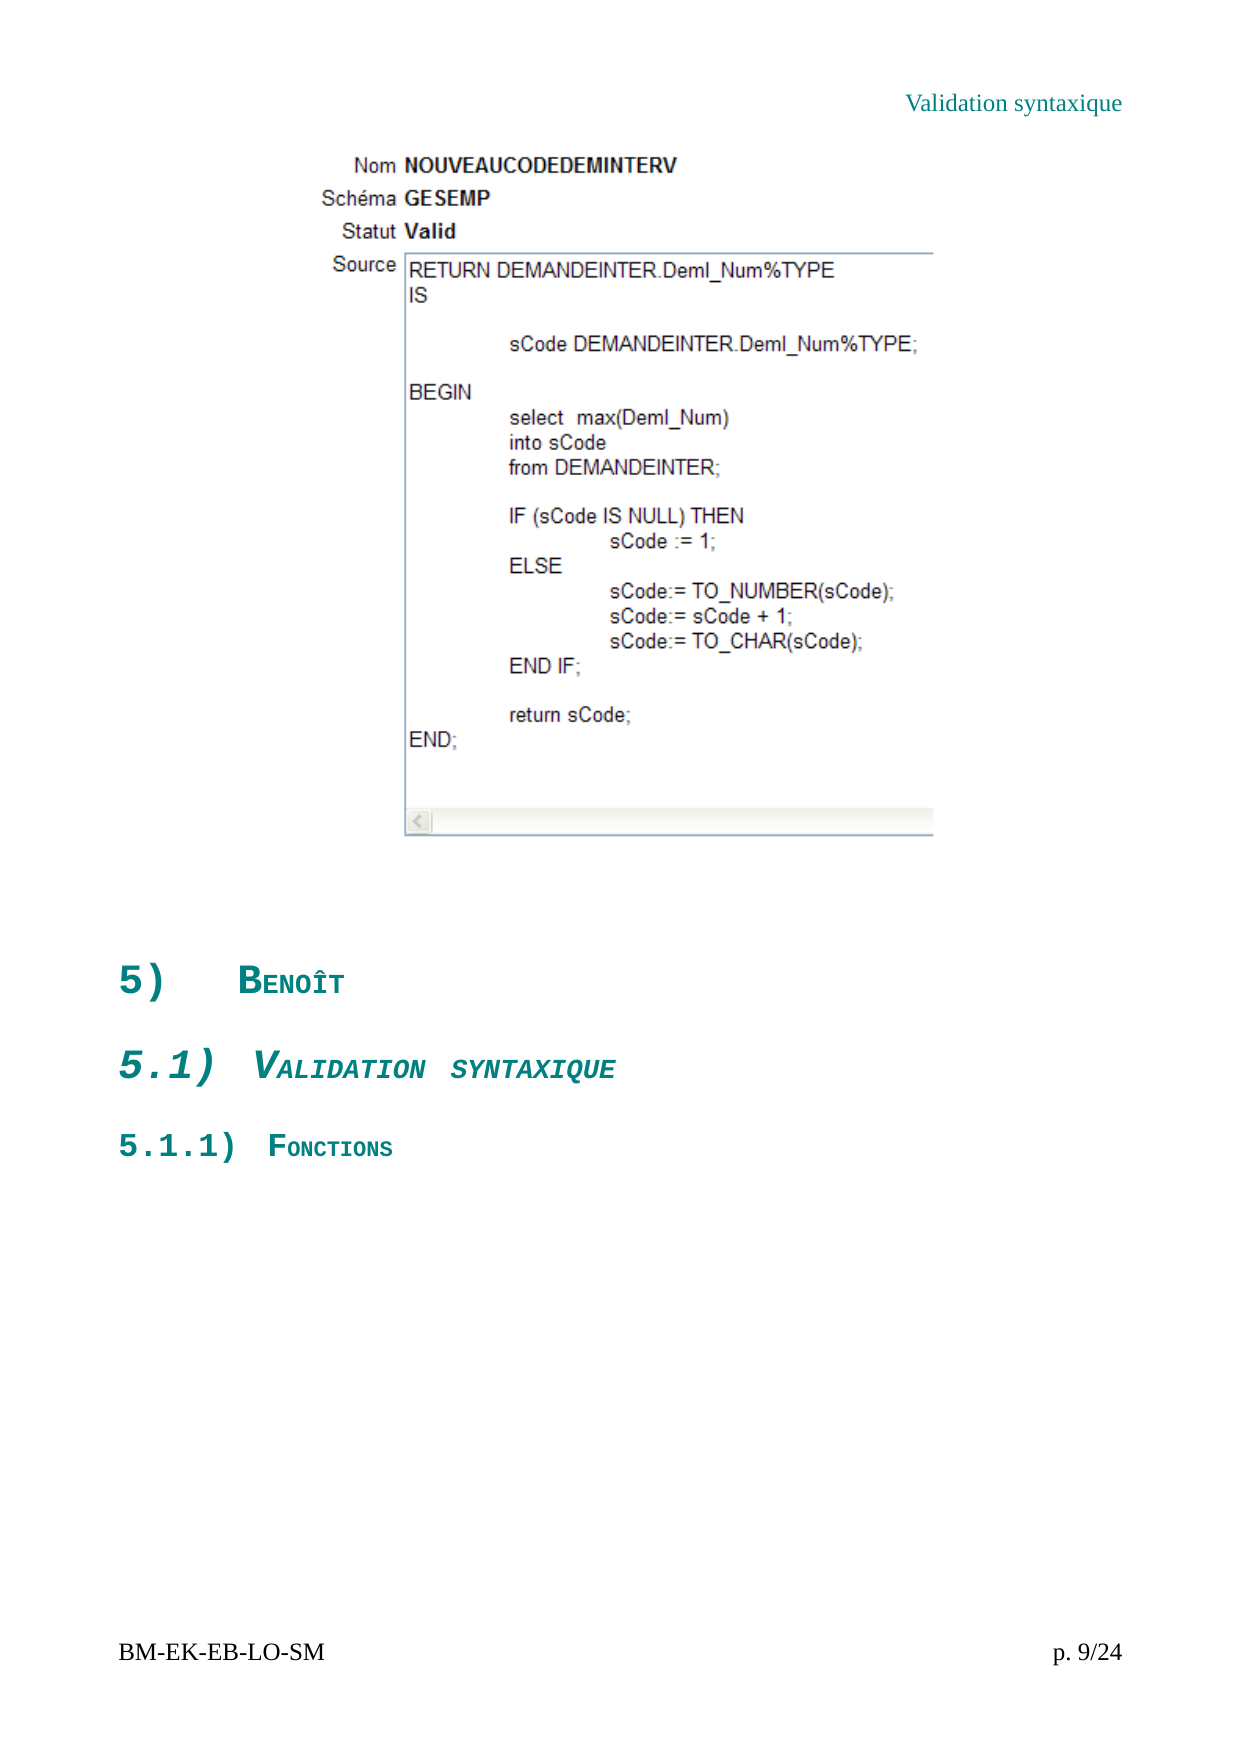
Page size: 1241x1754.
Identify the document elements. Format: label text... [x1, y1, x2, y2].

picture [306, 134, 934, 852]
subtitle Fonctions [118, 1128, 1122, 1166]
subtitle Validation syntaxique [118, 1043, 1122, 1091]
subtitle Benoît [118, 959, 1122, 1006]
